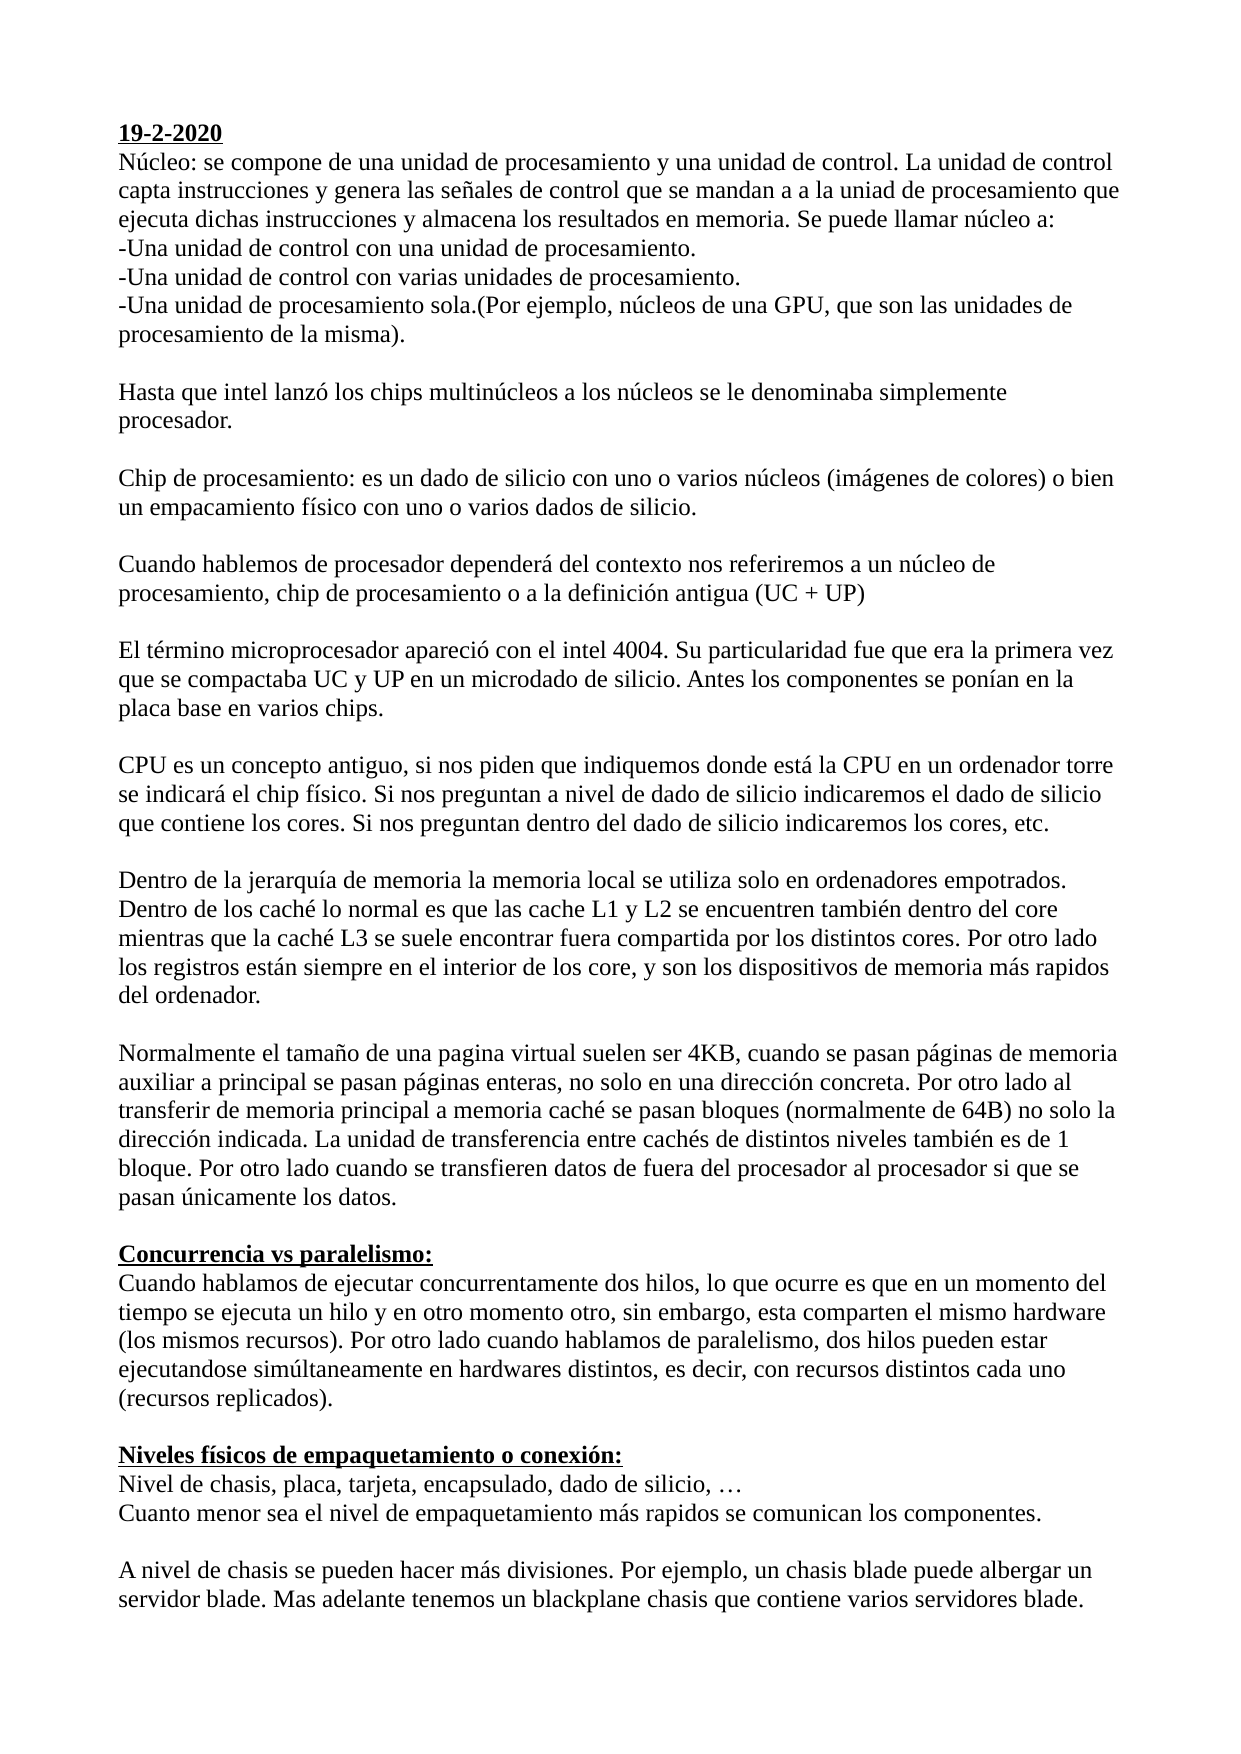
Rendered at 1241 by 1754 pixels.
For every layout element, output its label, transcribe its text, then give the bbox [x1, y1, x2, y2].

text Niveles físicos de empaquetamiento o conexión: [118, 1441, 1122, 1469]
text Concurrencia vs paralelismo: [118, 1239, 1122, 1268]
text -Una unidad de control con varias unidades de procesamiento. [118, 262, 1122, 291]
text Cuando hablemos de procesador dependerá del contexto nos referiremos a un núcleo de procesamiento, chip de procesamiento o a la definición antigua (UC + UP) [118, 549, 1122, 607]
text Normalmente el tamaño de una pagina virtual suelen ser 4KB, cuando se pasan páginas de memoria auxiliar a principal se pasan páginas enteras, no solo en una dirección concreta. Por otro lado al transferir de memoria principal a memoria caché se pasan bloques (normalmente de 64B) no solo la dirección indicada. La unidad de transferencia entre cachés de distintos niveles también es de 1 bloque. Por otro lado cuando se transfieren datos de fuera del procesador al procesador si que se pasan únicamente los datos. [118, 1038, 1122, 1211]
text Núcleo: se compone de una unidad de procesamiento y una unidad de control. La unidad de control capta instrucciones y genera las señales de control que se mandan a a la uniad de procesamiento que ejecuta dichas instrucciones y almacena los resultados en memoria. Se puede llamar núcleo a: [118, 147, 1122, 233]
text Nivel de chasis, placa, tarjeta, encapsulado, dado de silicio, … [118, 1469, 1122, 1498]
text -Una unidad de procesamiento sola.(Por ejemplo, núcleos de una GPU, que son las unidades de procesamiento de la misma). [118, 291, 1122, 348]
text 19-2-2020 [118, 118, 1122, 147]
text Cuando hablamos de ejecutar concurrentamente dos hilos, lo que ocurre es que en un momento del tiempo se ejecuta un hilo y en otro momento otro, sin embargo, esta comparten el mismo hardware (los mismos recursos). Por otro lado cuando hablamos de paralelismo, dos hilos pueden estar ejecutandose simúltaneamente en hardwares distintos, es decir, con recursos distintos cada uno (recursos replicados). [118, 1268, 1122, 1412]
text Hasta que intel lanzó los chips multinúcleos a los núcleos se le denominaba simplemente procesador. [118, 377, 1122, 434]
text CPU es un concepto antiguo, si nos piden que indiquemos donde está la CPU en un ordenador torre se indicará el chip físico. Si nos preguntan a nivel de dado de silicio indicaremos el dado de silicio que contiene los cores. Si nos preguntan dentro del dado de silicio indicaremos los cores, etc. [118, 751, 1122, 837]
text El término microprocesador apareció con el intel 4004. Su particularidad fue que era la primera vez que se compactaba UC y UP en un microdado de silicio. Antes los componentes se ponían en la placa base en varios chips. [118, 636, 1122, 722]
text Cuanto menor sea el nivel de empaquetamiento más rapidos se comunican los componentes. [118, 1498, 1122, 1527]
text Dentro de la jerarquía de memoria la memoria local se utiliza solo en ordenadores empotrados. Dentro de los caché lo normal es que las cache L1 y L2 se encuentren también dentro del core mientras que la caché L3 se suele encontrar fuera compartida por los distintos cores. Por otro lado los registros están siempre en el interior de los core, y son los dispositivos de memoria más rapidos del ordenador. [118, 866, 1122, 1009]
text -Una unidad de control con una unidad de procesamiento. [118, 233, 1122, 262]
text Chip de procesamiento: es un dado de silicio con uno o varios núcleos (imágenes de colores) o bien un empacamiento físico con uno o varios dados de silicio. [118, 463, 1122, 521]
text A nivel de chasis se pueden hacer más divisiones. Por ejemplo, un chasis blade puede albergar un servidor blade. Mas adelante tenemos un blackplane chasis que contiene varios servidores blade. [118, 1556, 1122, 1613]
